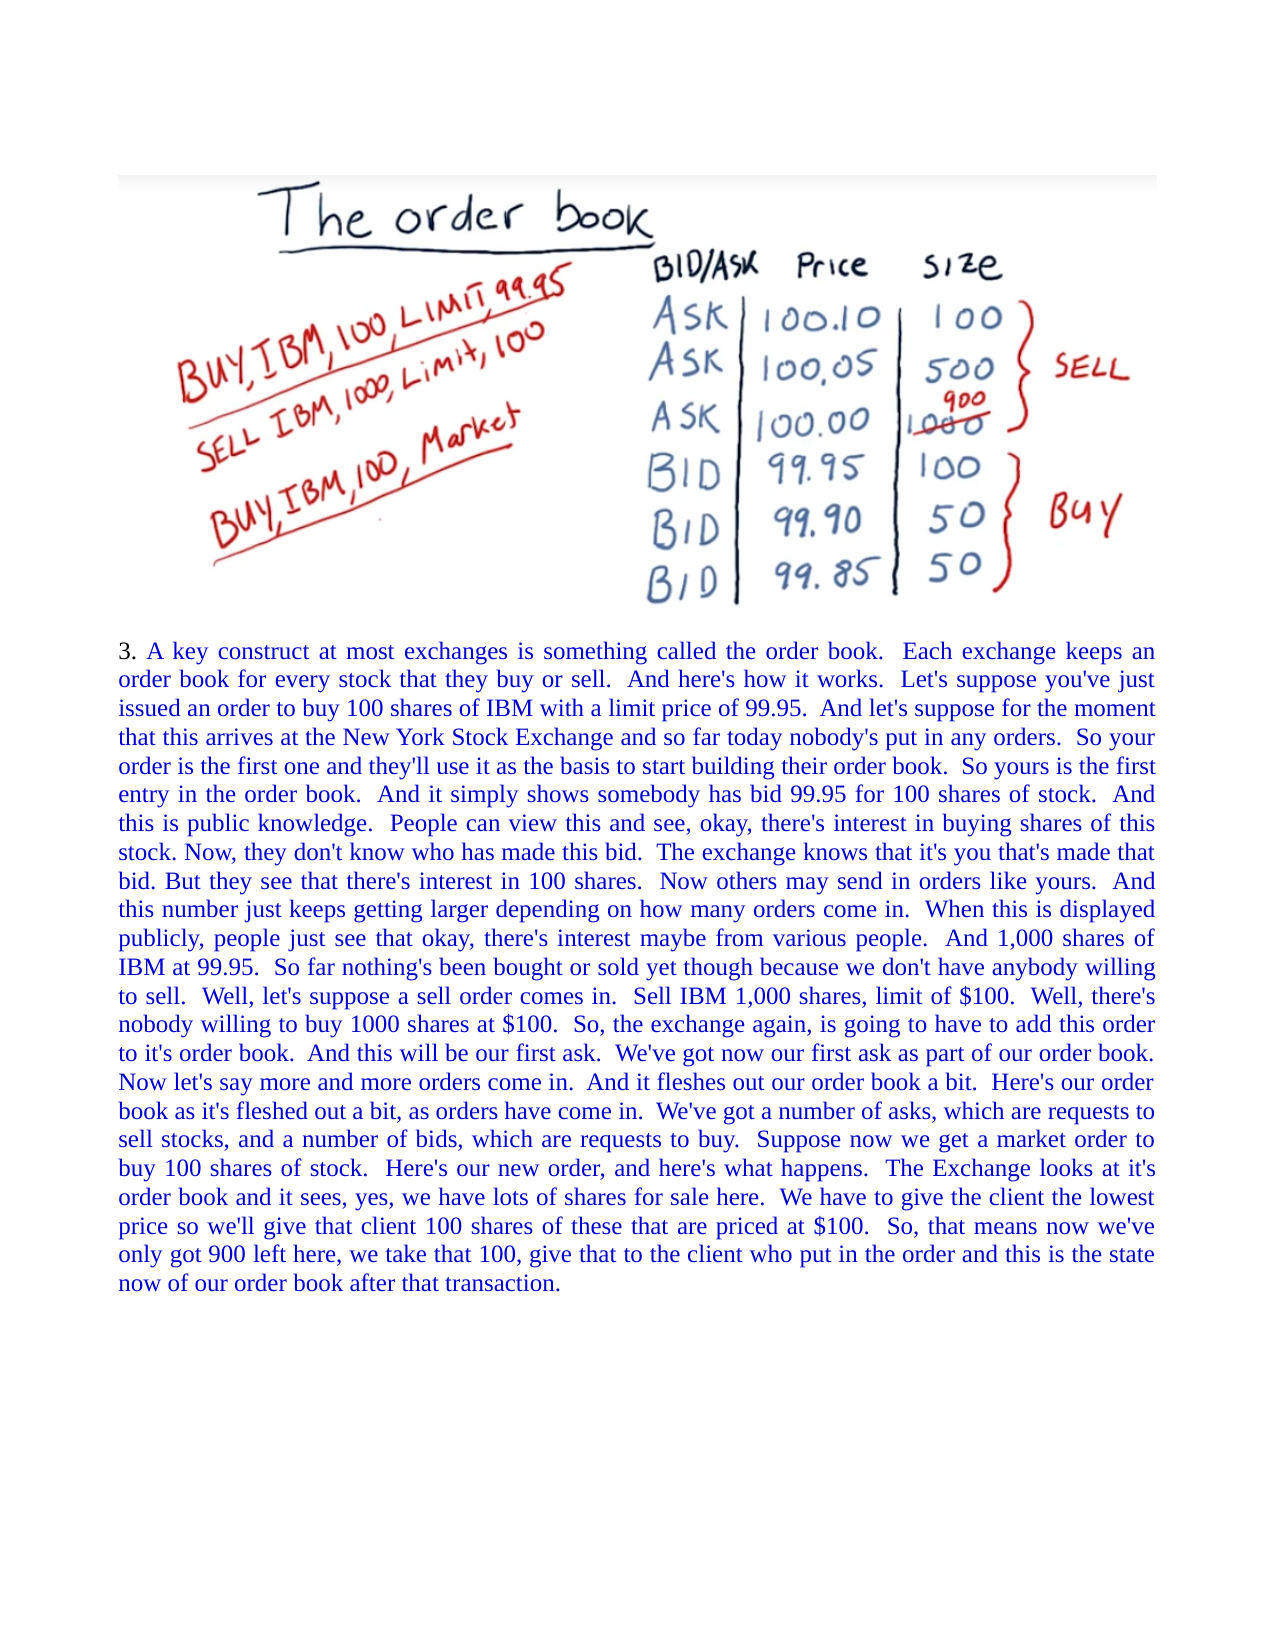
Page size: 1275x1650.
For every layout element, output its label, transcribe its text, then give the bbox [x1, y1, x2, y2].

picture [118, 175, 1157, 607]
text 3. A key construct at most exchanges is something called the order book. Each exchange keeps an order book for every stock that they buy or sell. And here's how it works. Let's suppose you've just issued an order to buy 100 shares of IBM with a limit price of 99.95. And let's suppose for the moment that this arrives at the New York Stock Exchange and so far today nobody's put in any orders. So your order is the first one and they'll use it as the basis to start building their order book. So yours is the first entry in the order book. And it simply shows somebody has bid 99.95 for 100 shares of stock. And this is public knowledge. People can view this and see, okay, there's interest in buying shares of this stock. Now, they don't know who has made this bid. The exchange knows that it's you that's made that bid. But they see that there's interest in 100 shares. Now others may send in orders like yours. And this number just keeps getting larger depending on how many orders come in. When this is displayed publicly, people just see that okay, there's interest maybe from various people. And 1,000 shares of IBM at 99.95. So far nothing's been bought or sold yet though because we don't have anybody willing to sell. Well, let's suppose a sell order comes in. Sell IBM 1,000 shares, limit of $100. Well, there's nobody willing to buy 1000 shares at $100. So, the exchange again, is going to have to add this order to it's order book. And this will be our first ask. We've got now our first ask as part of our order book. Now let's say more and more orders come in. And it fleshes out our order book a bit. Here's our order book as it's fleshed out a bit, as orders have come in. We've got a number of asks, which are requests to sell stocks, and a number of bids, which are requests to buy. Suppose now we get a market order to buy 100 shares of stock. Here's our new order, and here's what happens. The Exchange looks at it's order book and it sees, yes, we have lots of shares for sale here. We have to give the client the lowest price so we'll give that client 100 shares of these that are priced at $100. So, that means now we've only got 900 left here, we take that 100, give that to the client who put in the order and this is the state now of our order book after that transaction. [118, 636, 1157, 1297]
